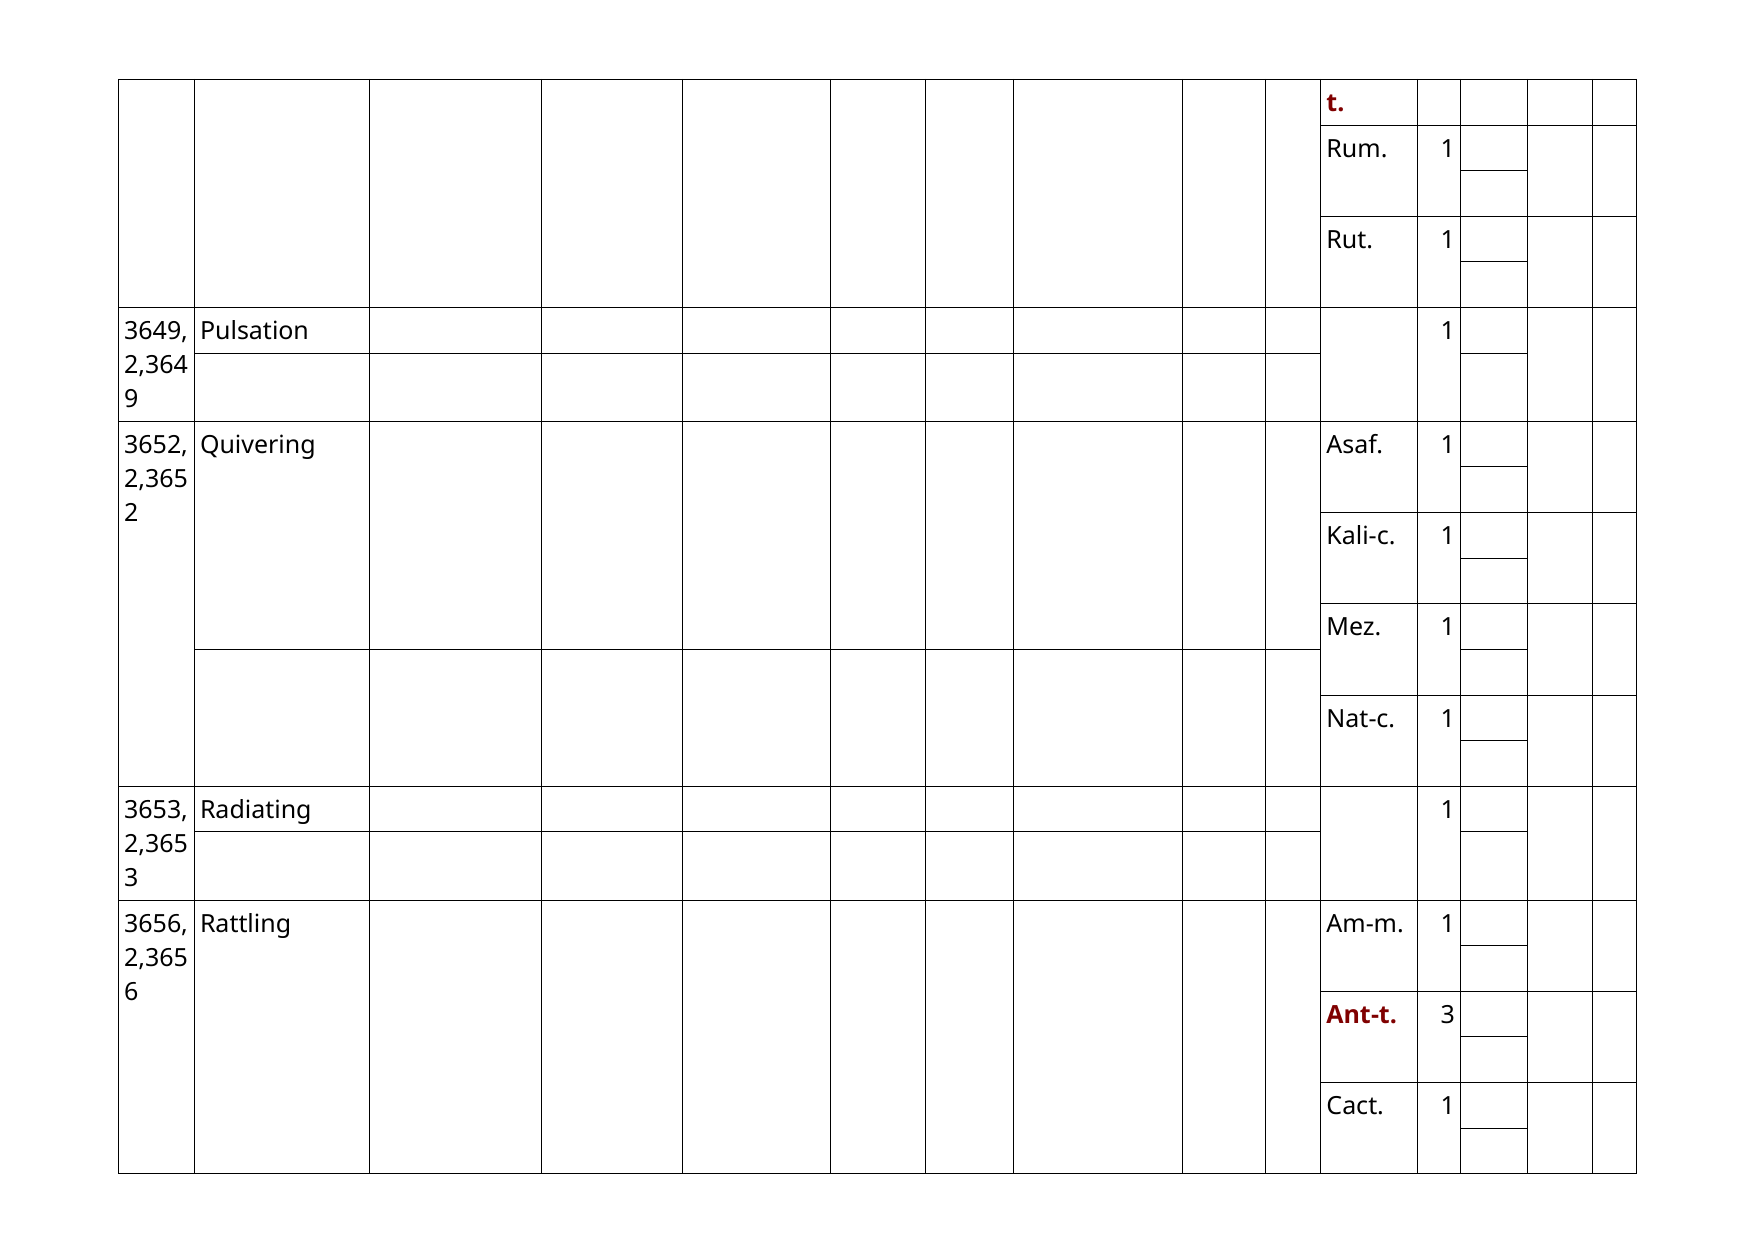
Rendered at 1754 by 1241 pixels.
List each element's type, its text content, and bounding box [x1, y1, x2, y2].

table_cell [1183, 80, 1265, 307]
table_cell [683, 354, 830, 421]
table_cell [542, 422, 682, 649]
table_cell [1461, 946, 1527, 991]
table_cell [1321, 787, 1417, 899]
table_cell [1461, 1083, 1527, 1128]
table_cell [1014, 80, 1182, 307]
table_cell [1461, 171, 1527, 216]
table_cell [1014, 787, 1182, 831]
table_cell [1266, 650, 1320, 786]
table_cell [1461, 262, 1527, 307]
table_cell [370, 901, 541, 1173]
table_cell [831, 650, 925, 786]
table_cell Radiating [195, 787, 369, 831]
table_cell 1 [1418, 422, 1460, 512]
table_cell [1593, 1083, 1636, 1173]
table_cell [1593, 308, 1636, 421]
table_cell [831, 422, 925, 649]
table_cell 1 [1418, 513, 1460, 603]
table_cell [1461, 80, 1527, 124]
table_cell 1 [1418, 787, 1460, 899]
table_cell [1183, 650, 1265, 786]
table_cell [1461, 604, 1527, 649]
table_cell [1014, 308, 1182, 353]
table_cell [1593, 787, 1636, 899]
table_cell [1461, 559, 1527, 603]
table_cell t. [1321, 80, 1417, 124]
table_cell 1 [1418, 901, 1460, 991]
table_cell [683, 787, 830, 831]
table_cell [1014, 832, 1182, 899]
table_cell [683, 832, 830, 899]
table_cell [1461, 832, 1527, 899]
table_cell [1183, 901, 1265, 1173]
table_cell [1593, 901, 1636, 991]
table_cell Ant-t. [1321, 992, 1417, 1082]
table_cell [1528, 901, 1592, 991]
table_cell [542, 901, 682, 1173]
table_cell [1014, 901, 1182, 1173]
table_cell [831, 901, 925, 1173]
table_cell [1321, 308, 1417, 421]
table_cell [926, 787, 1013, 831]
table_cell Kali-c. [1321, 513, 1417, 603]
table_cell [1593, 422, 1636, 512]
table_cell [1014, 422, 1182, 649]
table_cell 3656,2,3656 [119, 901, 194, 1173]
table_cell [926, 422, 1013, 649]
table_cell [1266, 80, 1320, 307]
table_cell 1 [1418, 604, 1460, 694]
table_cell [831, 832, 925, 899]
table_cell [542, 308, 682, 353]
table_cell [1461, 741, 1527, 786]
table_cell [926, 832, 1013, 899]
table_cell [683, 80, 830, 307]
table_cell [370, 832, 541, 899]
table_cell [542, 832, 682, 899]
table_cell Mez. [1321, 604, 1417, 694]
table_cell [370, 354, 541, 421]
table_cell [1266, 354, 1320, 421]
table_cell [1528, 513, 1592, 603]
table_cell [1461, 1037, 1527, 1082]
table_cell [683, 901, 830, 1173]
table_cell [1183, 787, 1265, 831]
table_cell 1 [1418, 126, 1460, 216]
table_cell [195, 832, 369, 899]
table_cell [1461, 992, 1527, 1036]
table_cell 3649,2,3649 [119, 308, 194, 421]
table_cell [1461, 422, 1527, 466]
table_cell [370, 80, 541, 307]
table_cell [1183, 832, 1265, 899]
table_cell [926, 354, 1013, 421]
table_cell Rattling [195, 901, 369, 1173]
table_cell [1266, 832, 1320, 899]
table_cell [683, 308, 830, 353]
table_cell [1593, 513, 1636, 603]
table_cell [683, 650, 830, 786]
table_cell [195, 354, 369, 421]
table_cell [119, 80, 194, 307]
table_cell [1461, 217, 1527, 261]
table_cell [926, 901, 1013, 1173]
table_cell 1 [1418, 1083, 1460, 1173]
table_cell [926, 308, 1013, 353]
table_cell 1 [1418, 308, 1460, 421]
table_cell Cact. [1321, 1083, 1417, 1173]
table_cell [542, 787, 682, 831]
table_cell Rum. [1321, 126, 1417, 216]
table_cell [1183, 422, 1265, 649]
table_cell [1266, 787, 1320, 831]
table_cell [1183, 308, 1265, 353]
table_cell [1461, 308, 1527, 353]
table_cell [831, 308, 925, 353]
table_cell [1014, 354, 1182, 421]
table_cell [1528, 992, 1592, 1082]
table_cell [1593, 217, 1636, 307]
table_cell [831, 354, 925, 421]
table_cell [370, 787, 541, 831]
table_cell [1461, 787, 1527, 831]
table_cell [1593, 80, 1636, 124]
table_cell [1528, 217, 1592, 307]
table_cell Quivering [195, 422, 369, 649]
table_cell [1461, 650, 1527, 694]
table_cell [1593, 604, 1636, 694]
table_cell [1461, 901, 1527, 945]
table_cell [1014, 650, 1182, 786]
table_cell 1 [1418, 217, 1460, 307]
table_cell [1528, 422, 1592, 512]
table_cell 3653,2,3653 [119, 787, 194, 899]
table_cell [1461, 354, 1527, 421]
table_cell [1266, 308, 1320, 353]
table_cell [370, 650, 541, 786]
table_cell [195, 80, 369, 307]
table_cell [1461, 1129, 1527, 1173]
table_cell Asaf. [1321, 422, 1417, 512]
table_cell [1528, 308, 1592, 421]
table_cell [683, 422, 830, 649]
table_cell [195, 650, 369, 786]
table_cell [1461, 467, 1527, 512]
table_cell [926, 650, 1013, 786]
table_cell [1528, 604, 1592, 694]
table_cell [370, 308, 541, 353]
table_cell [1461, 696, 1527, 740]
table_cell Rut. [1321, 217, 1417, 307]
table_cell [1593, 992, 1636, 1082]
table_cell [1461, 513, 1527, 558]
table_cell [370, 422, 541, 649]
table_cell [1266, 422, 1320, 649]
table_cell Nat-c. [1321, 696, 1417, 786]
table_cell [831, 787, 925, 831]
table_cell Am-m. [1321, 901, 1417, 991]
table_cell [1528, 696, 1592, 786]
table_cell [1593, 126, 1636, 216]
table_cell [1528, 787, 1592, 899]
table_cell [542, 80, 682, 307]
table_cell [1183, 354, 1265, 421]
table_cell [926, 80, 1013, 307]
table_cell [1528, 126, 1592, 216]
table_cell [1418, 80, 1460, 124]
table_cell [542, 354, 682, 421]
table_cell 3652,2,3652 [119, 422, 194, 786]
table_cell [831, 80, 925, 307]
table_cell 3 [1418, 992, 1460, 1082]
table_cell [542, 650, 682, 786]
table_cell 1 [1418, 696, 1460, 786]
table_cell [1528, 80, 1592, 124]
table_cell [1528, 1083, 1592, 1173]
table_cell [1266, 901, 1320, 1173]
table_cell [1461, 126, 1527, 170]
table_cell [1593, 696, 1636, 786]
table_cell Pulsation [195, 308, 369, 353]
